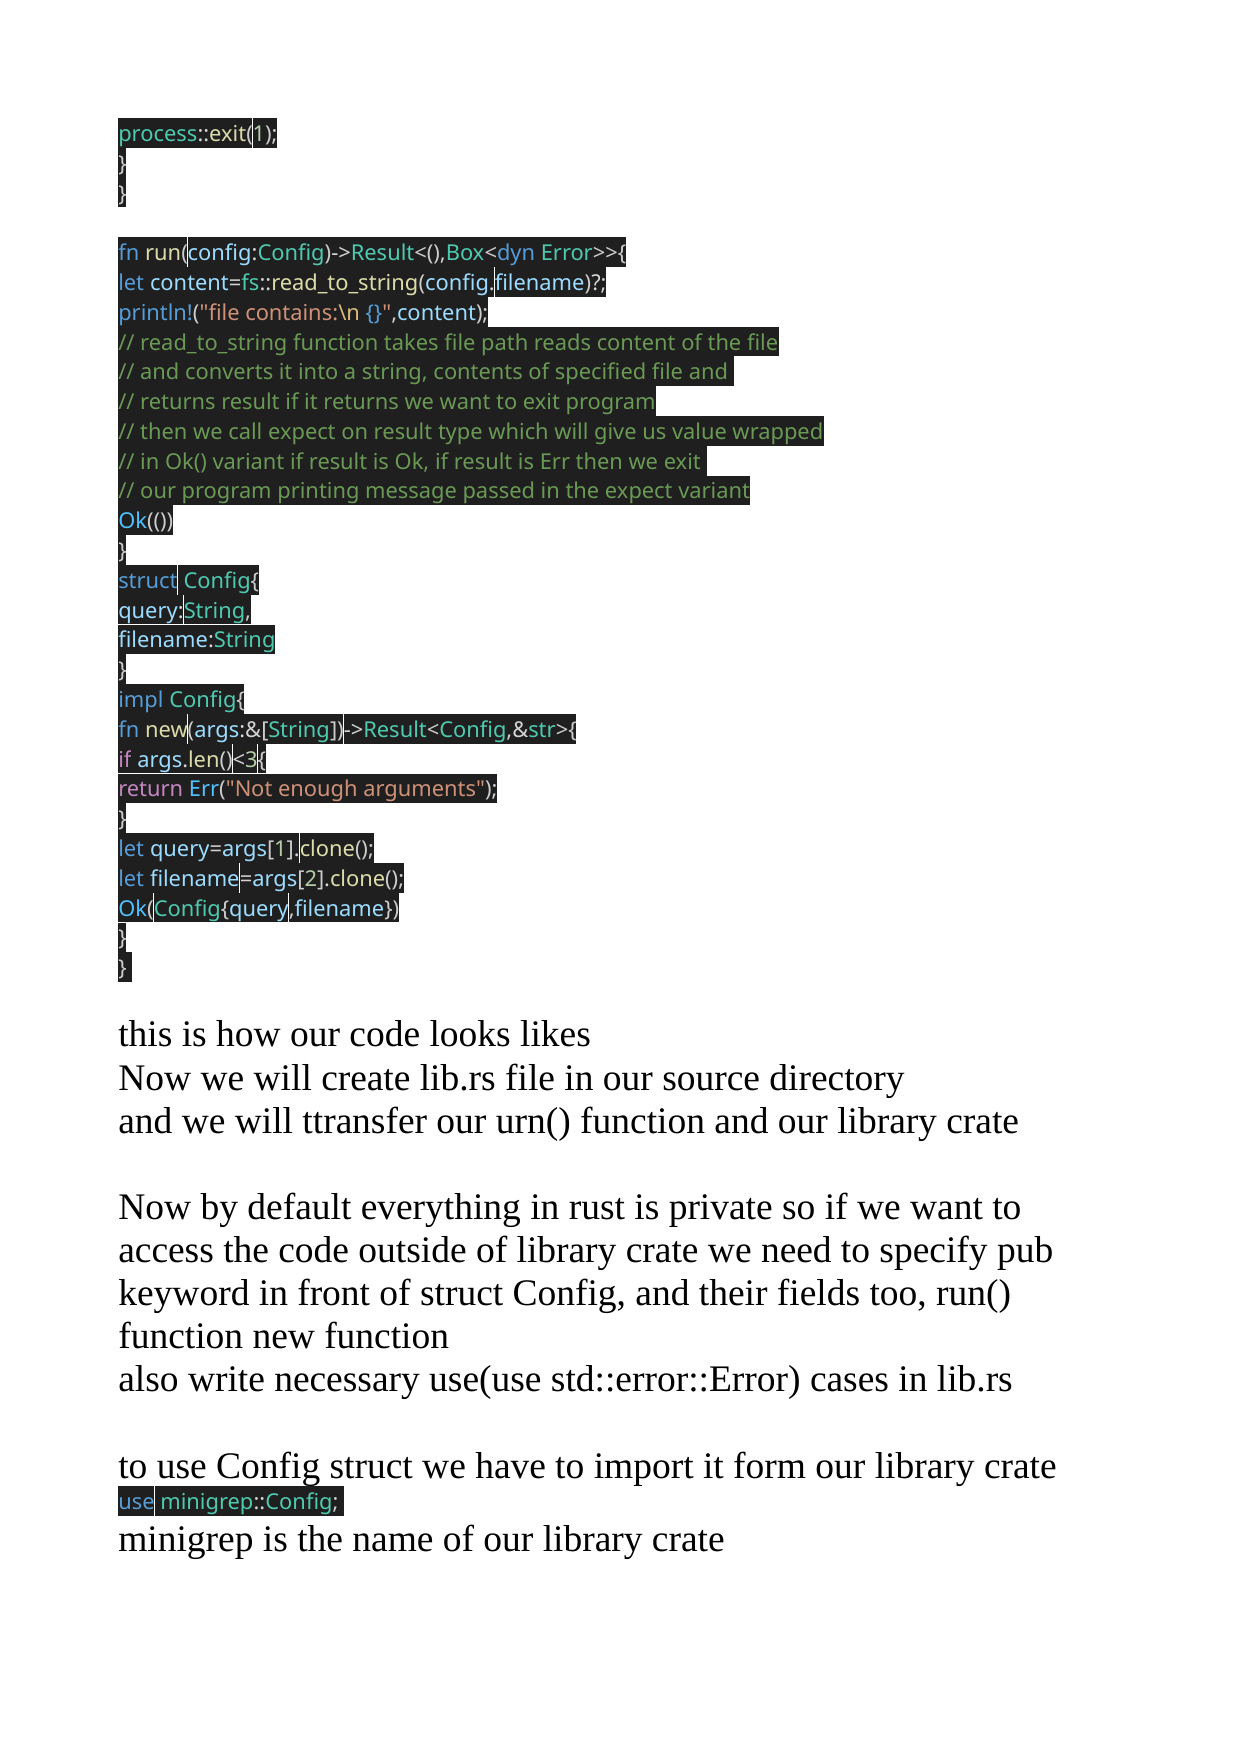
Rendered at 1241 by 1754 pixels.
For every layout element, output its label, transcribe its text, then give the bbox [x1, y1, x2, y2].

text Ok(Config{query,filename}) [118, 893, 1122, 922]
text let filename=args[2].clone(); [118, 863, 1122, 893]
text use minigrep::Config; [118, 1486, 1122, 1516]
text also write necessary use(use std::error::Error) cases in lib.rs [118, 1357, 1122, 1400]
text } [118, 922, 1122, 952]
text } [118, 803, 1122, 833]
text } [118, 148, 1122, 178]
text Ok(()) [118, 505, 1122, 535]
text minigrep is the name of our library crate [118, 1516, 1122, 1559]
text process::exit(1); [118, 118, 1122, 148]
text let query=args[1].clone(); [118, 833, 1122, 863]
text fn run(config:Config)->Result<(),Box<dyn Error>>{ [118, 237, 1122, 267]
text } [118, 952, 1122, 982]
text // then we call expect on result type which will give us value wrapped [118, 416, 1122, 446]
text // in Ok() variant if result is Ok, if result is Err then we exit [118, 446, 1122, 476]
text // read_to_string function takes file path reads content of the file [118, 327, 1122, 356]
text query:String, [118, 595, 1122, 624]
text // and converts it into a string, contents of specified file and [118, 356, 1122, 386]
text } [118, 654, 1122, 684]
text let content=fs::read_to_string(config.filename)?; [118, 267, 1122, 297]
text return Err("Not enough arguments"); [118, 773, 1122, 803]
text and we will ttransfer our urn() function and our library crate [118, 1098, 1122, 1141]
text Now by default everything in rust is private so if we want to access the code outside of library crate we need to specify pub keyword in front of struct Config, and their fields too, run() function new function [118, 1184, 1122, 1357]
text // returns result if it returns we want to exit program [118, 386, 1122, 416]
text // our program printing message passed in the expect variant [118, 476, 1122, 505]
text filename:String [118, 624, 1122, 654]
text Now we will create lib.rs file in our source directory [118, 1055, 1122, 1098]
text } [118, 178, 1122, 207]
text println!("file contains:\n {}",content); [118, 297, 1122, 327]
text this is how our code looks likes [118, 1012, 1122, 1055]
text struct Config{ [118, 565, 1122, 595]
text fn new(args:&[String])->Result<Config,&str>{ [118, 714, 1122, 744]
text if args.len()<3{ [118, 744, 1122, 773]
text impl Config{ [118, 684, 1122, 714]
text } [118, 535, 1122, 565]
text to use Config struct we have to import it form our library crate [118, 1443, 1122, 1486]
